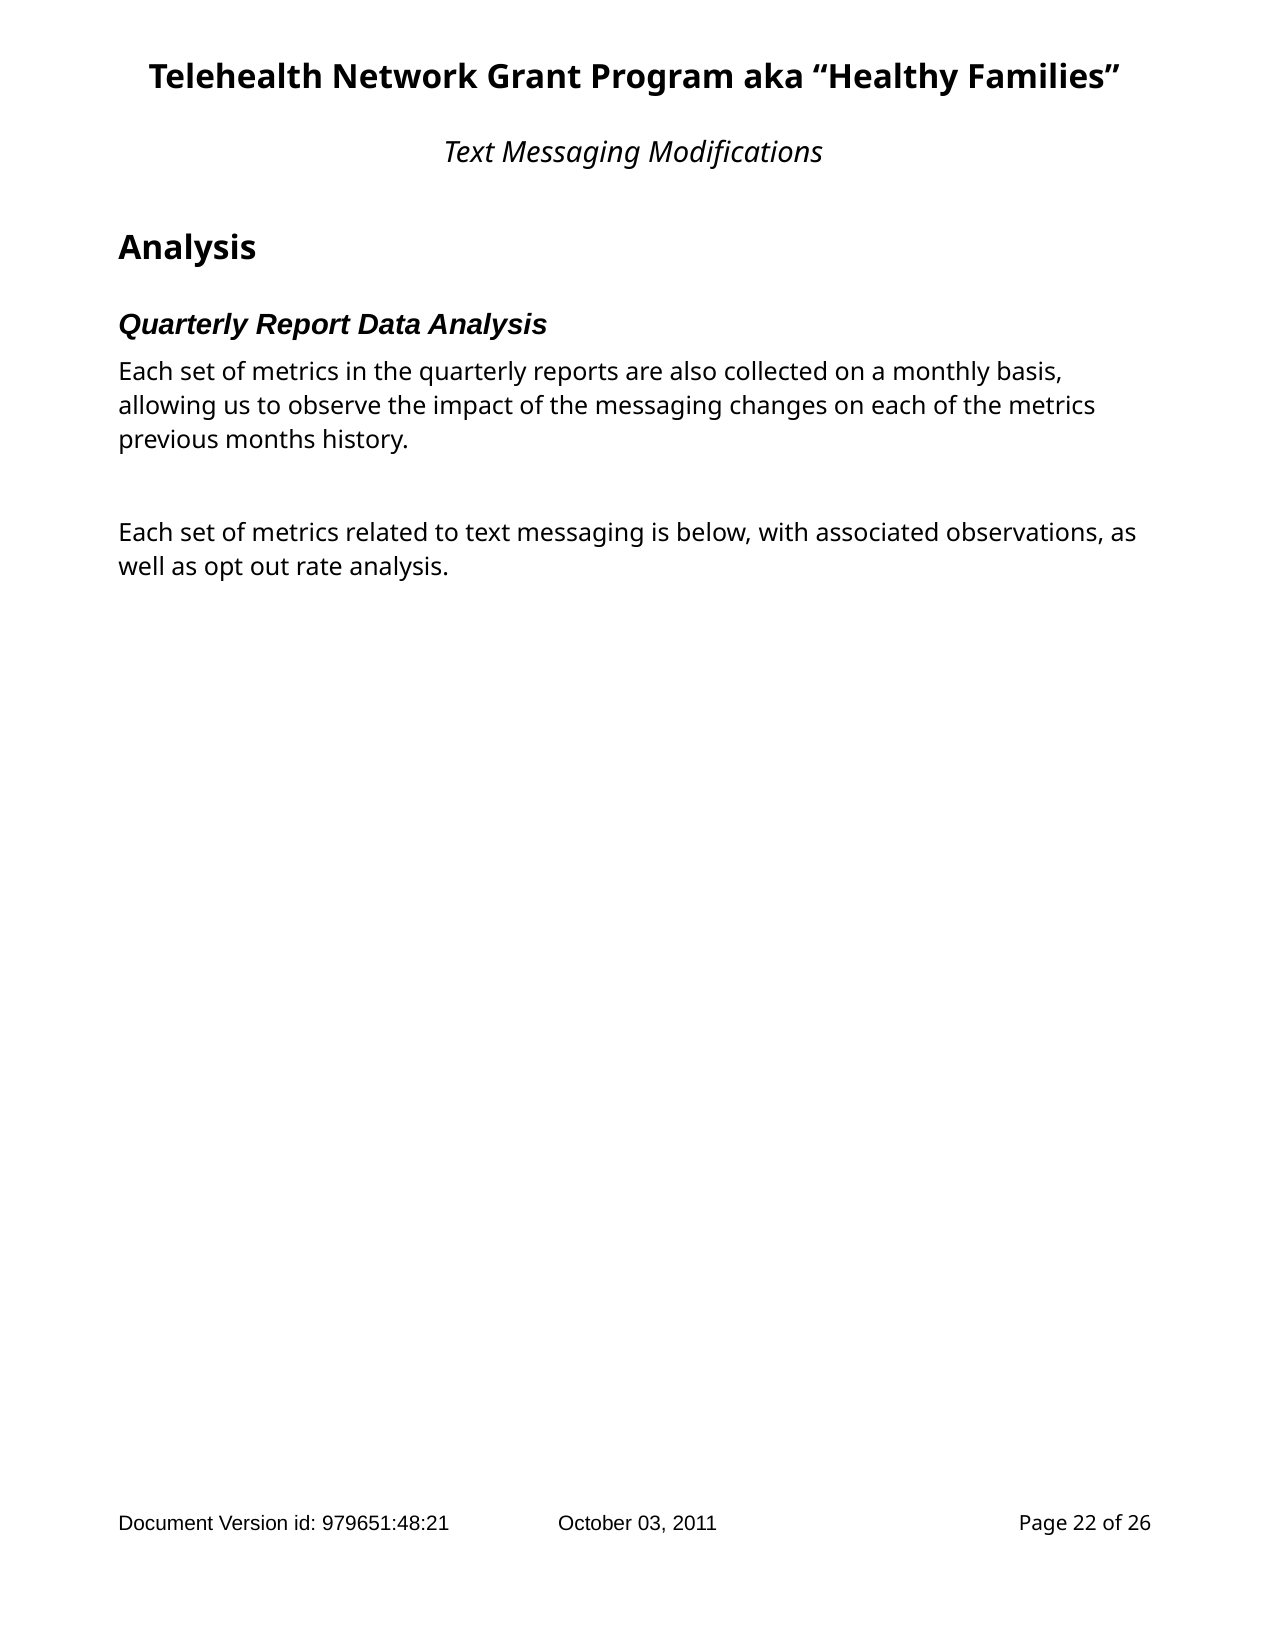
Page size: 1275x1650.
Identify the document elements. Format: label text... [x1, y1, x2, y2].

subtitle Analysis [118, 224, 1157, 270]
subtitle Quarterly Report Data Analysis [118, 307, 1157, 341]
text Each set of metrics related to text messaging is below, with associated observations, as well as opt out rate analysis. [118, 514, 1157, 583]
text Each set of metrics in the quarterly reports are also collected on a monthly basis, allowing us to observe the impact of the messaging changes on each of the metrics previous months history. [118, 353, 1157, 455]
